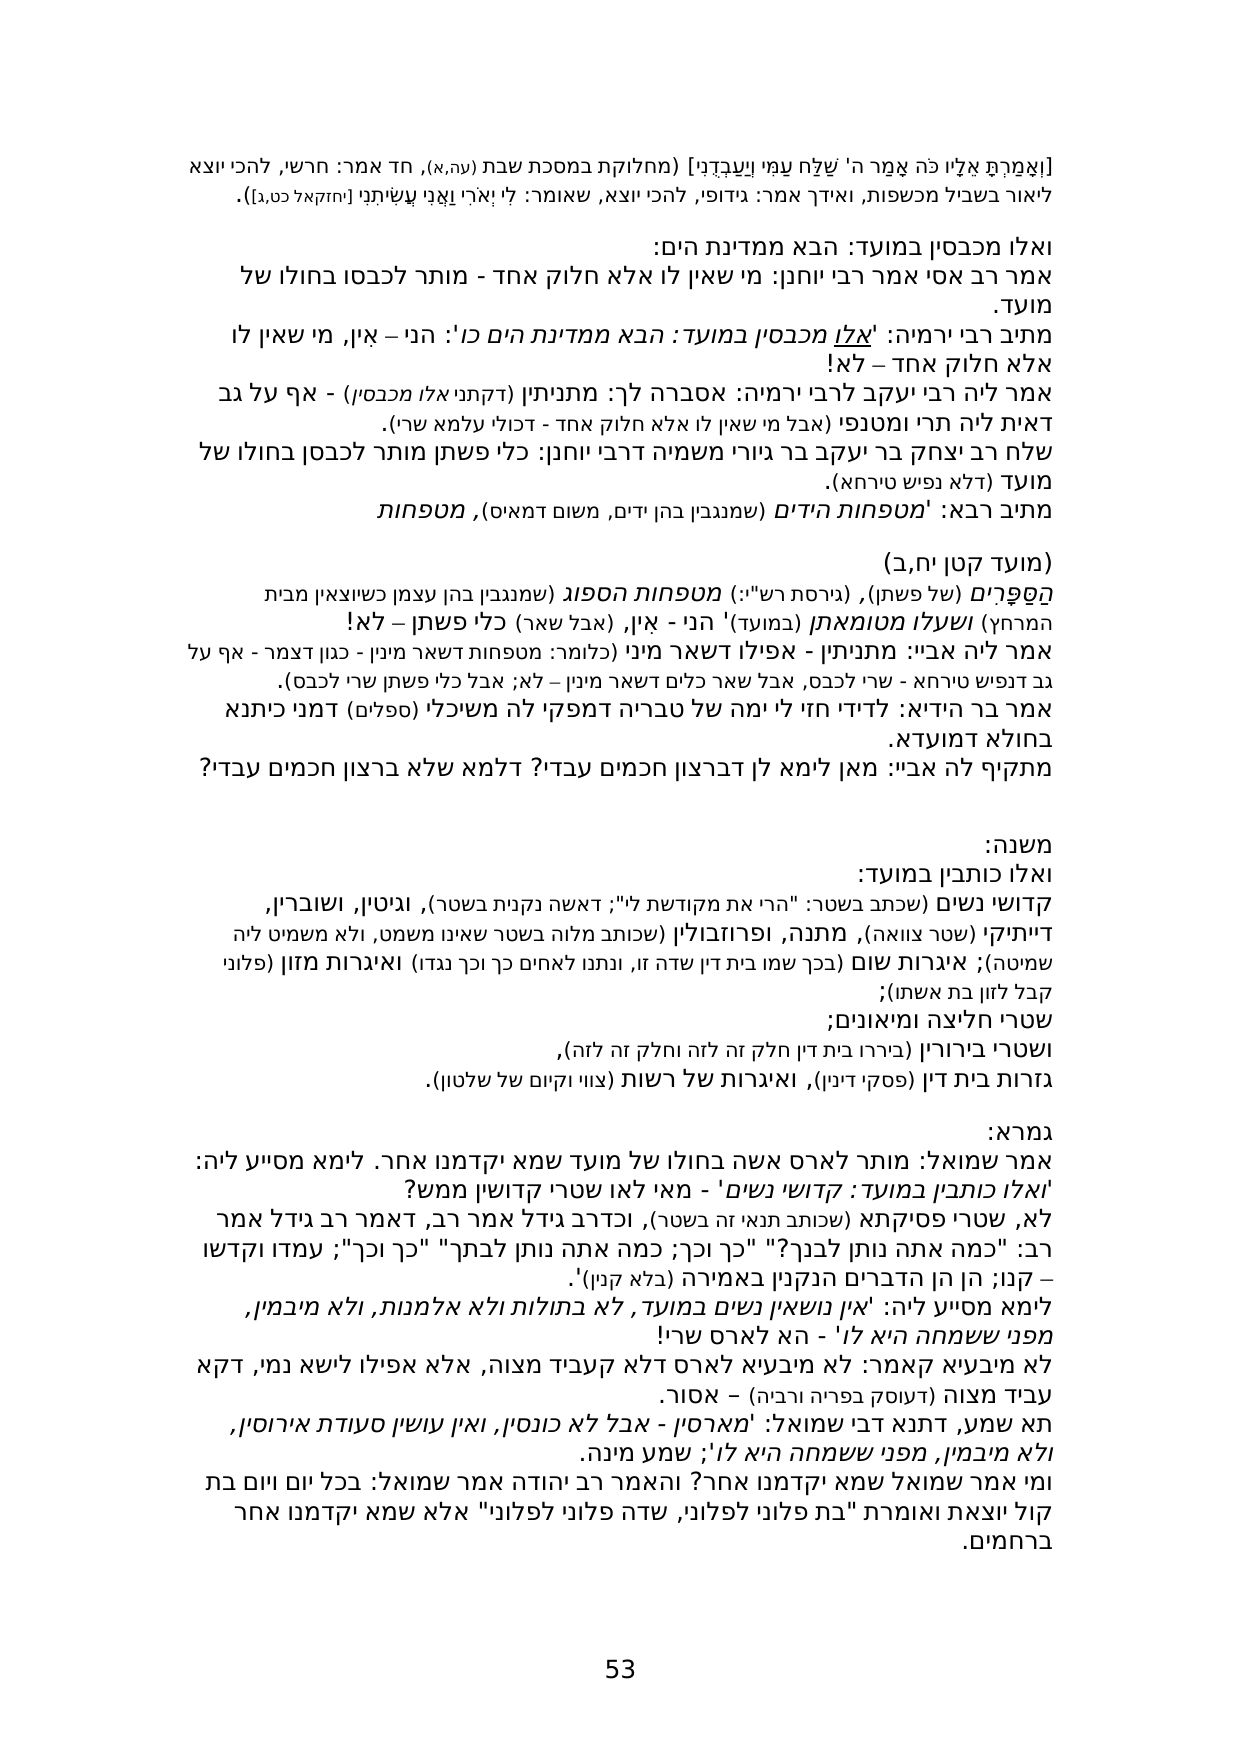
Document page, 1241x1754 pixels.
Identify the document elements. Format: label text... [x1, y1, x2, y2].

text (מועד קטן יח,ב) [187, 548, 1053, 578]
text אמר ליה רבי יעקב לרבי ירמיה: אסברה לך: מתניתין (דקתני אלו מכבסין) - אף על גב דאית ליה תרי ומטנפי (אבל מי שאין לו אלא חלוק אחד - דכולי עלמא שרי). [187, 378, 1053, 437]
text גמרא: [187, 1117, 1053, 1146]
text קדושי נשים (שכתב בשטר: "הרי את מקודשת לי"; דאשה נקנית בשטר), וגיטין, ושוברין, דייתיקי (שטר צוואה), מתנה, ופרוזבולין (שכותב מלוה בשטר שאינו משמט, ולא משמיט ליה שמיטה); איגרות שום (בכך שמו בית דין שדה זו, ונתנו לאחים כך וכך נגדו) ואיגרות מזון (פלוני קבל לזון בת אשתו); [187, 888, 1053, 1005]
text ושטרי בירורין (ביררו בית דין חלק זה לזה וחלק זה לזה), [187, 1034, 1053, 1064]
text [וְאָמַרְתָּ אֵלָיו כֹּה אָמַר ה' שַׁלַּח עַמִּי וְיַעַבְדֻנִי] (מחלוקת במסכת שבת (עה,א), חד אמר: חרשי, להכי יוצא ליאור בשביל מכשפות, ואידך אמר: גידופי, להכי יוצא, שאומר: לִי יְאֹרִי וַאֲנִי עֲשִׂיתִנִי [יחזקאל כט,ג]). [187, 150, 1053, 208]
text אמר ליה אביי: מתניתין - אפילו דשאר מיני (כלומר: מטפחות דשאר מינין - כגון דצמר - אף על גב דנפיש טירחא - שרי לכבס, אבל שאר כלים דשאר מינין – לא; אבל כלי פשתן שרי לכבס). [187, 636, 1053, 694]
text תא שמע, דתנא דבי שמואל: 'מארסין - אבל לא כונסין, ואין עושין סעודת אירוסין, ולא מיבמין, מפני ששמחה היא לו'; שמע מינה. [187, 1409, 1053, 1468]
text ואלו כותבין במועד: [187, 859, 1053, 888]
text מתיב רבא: 'מטפחות הידים (שמנגבין בהן ידים, משום דמאיס), מטפחות [187, 495, 1053, 524]
text לא מיבעיא קאמר: לא מיבעיא לארס דלא קעביד מצוה, אלא אפילו לישא נמי, דקא עביד מצוה (דעוסק בפריה ורביה) – אסור. [187, 1351, 1053, 1409]
text הַסַּפָּרִים (של פשתן), (גירסת רש"י:) מטפחות הספוג (שמנגבין בהן עצמן כשיוצאין מבית המרחץ) ושעלו מטומאתן (במועד)' הני - אִין, (אבל שאר) כלי פשתן – לא! [187, 578, 1053, 636]
text שטרי חליצה ומיאונים; [187, 1005, 1053, 1034]
text משנה: [187, 830, 1053, 859]
text ואלו מכבסין במועד: הבא ממדינת הים: [187, 232, 1053, 262]
text מתקיף לה אביי: מאן לימא לן דברצון חכמים עבדי? דלמא שלא ברצון חכמים עבדי? [187, 753, 1053, 782]
text שלח רב יצחק בר יעקב בר גיורי משמיה דרבי יוחנן: כלי פשתן מותר לכבסן בחולו של מועד (דלא נפיש טירחא). [187, 437, 1053, 495]
text אמר רב אסי אמר רבי יוחנן: מי שאין לו אלא חלוק אחד - מותר לכבסו בחולו של מועד. [187, 262, 1053, 320]
text לא, שטרי פסיקתא (שכותב תנאי זה בשטר), וכדרב גידל אמר רב, דאמר רב גידל אמר רב: "כמה אתה נותן לבנך?" "כך וכך; כמה אתה נותן לבתך" "כך וכך"; עמדו וקדשו – קנו; הן הן הדברים הנקנין באמירה (בלא קנין)'. [187, 1204, 1053, 1292]
text אמר בר הידיא: לדידי חזי לי ימה של טבריה דמפקי לה משיכלי (ספלים) דמני כיתנא בחולא דמועדא. [187, 694, 1053, 753]
text לימא מסייע ליה: 'אין נושאין נשים במועד, לא בתולות ולא אלמנות, ולא מיבמין, מפני ששמחה היא לו' - הא לארס שרי! [187, 1292, 1053, 1351]
text אמר שמואל: מותר לארס אשה בחולו של מועד שמא יקדמנו אחר. לימא מסייע ליה: 'ואלו כותבין במועד: קדושי נשים' - מאי לאו שטרי קדושין ממש? [187, 1146, 1053, 1204]
text ומי אמר שמואל שמא יקדמנו אחר? והאמר רב יהודה אמר שמואל: בכל יום ויום בת קול יוצאת ואומרת "בת פלוני לפלוני, שדה פלוני לפלוני" אלא שמא יקדמנו אחר ברחמים. [187, 1468, 1053, 1555]
text מתיב רבי ירמיה: 'אלו מכבסין במועד: הבא ממדינת הים כו': הני – אִין, מי שאין לו אלא חלוק אחד – לא! [187, 320, 1053, 378]
text גזרות בית דין (פסקי דינין), ואיגרות של רשות (צווי וקיום של שלטון). [187, 1064, 1053, 1093]
